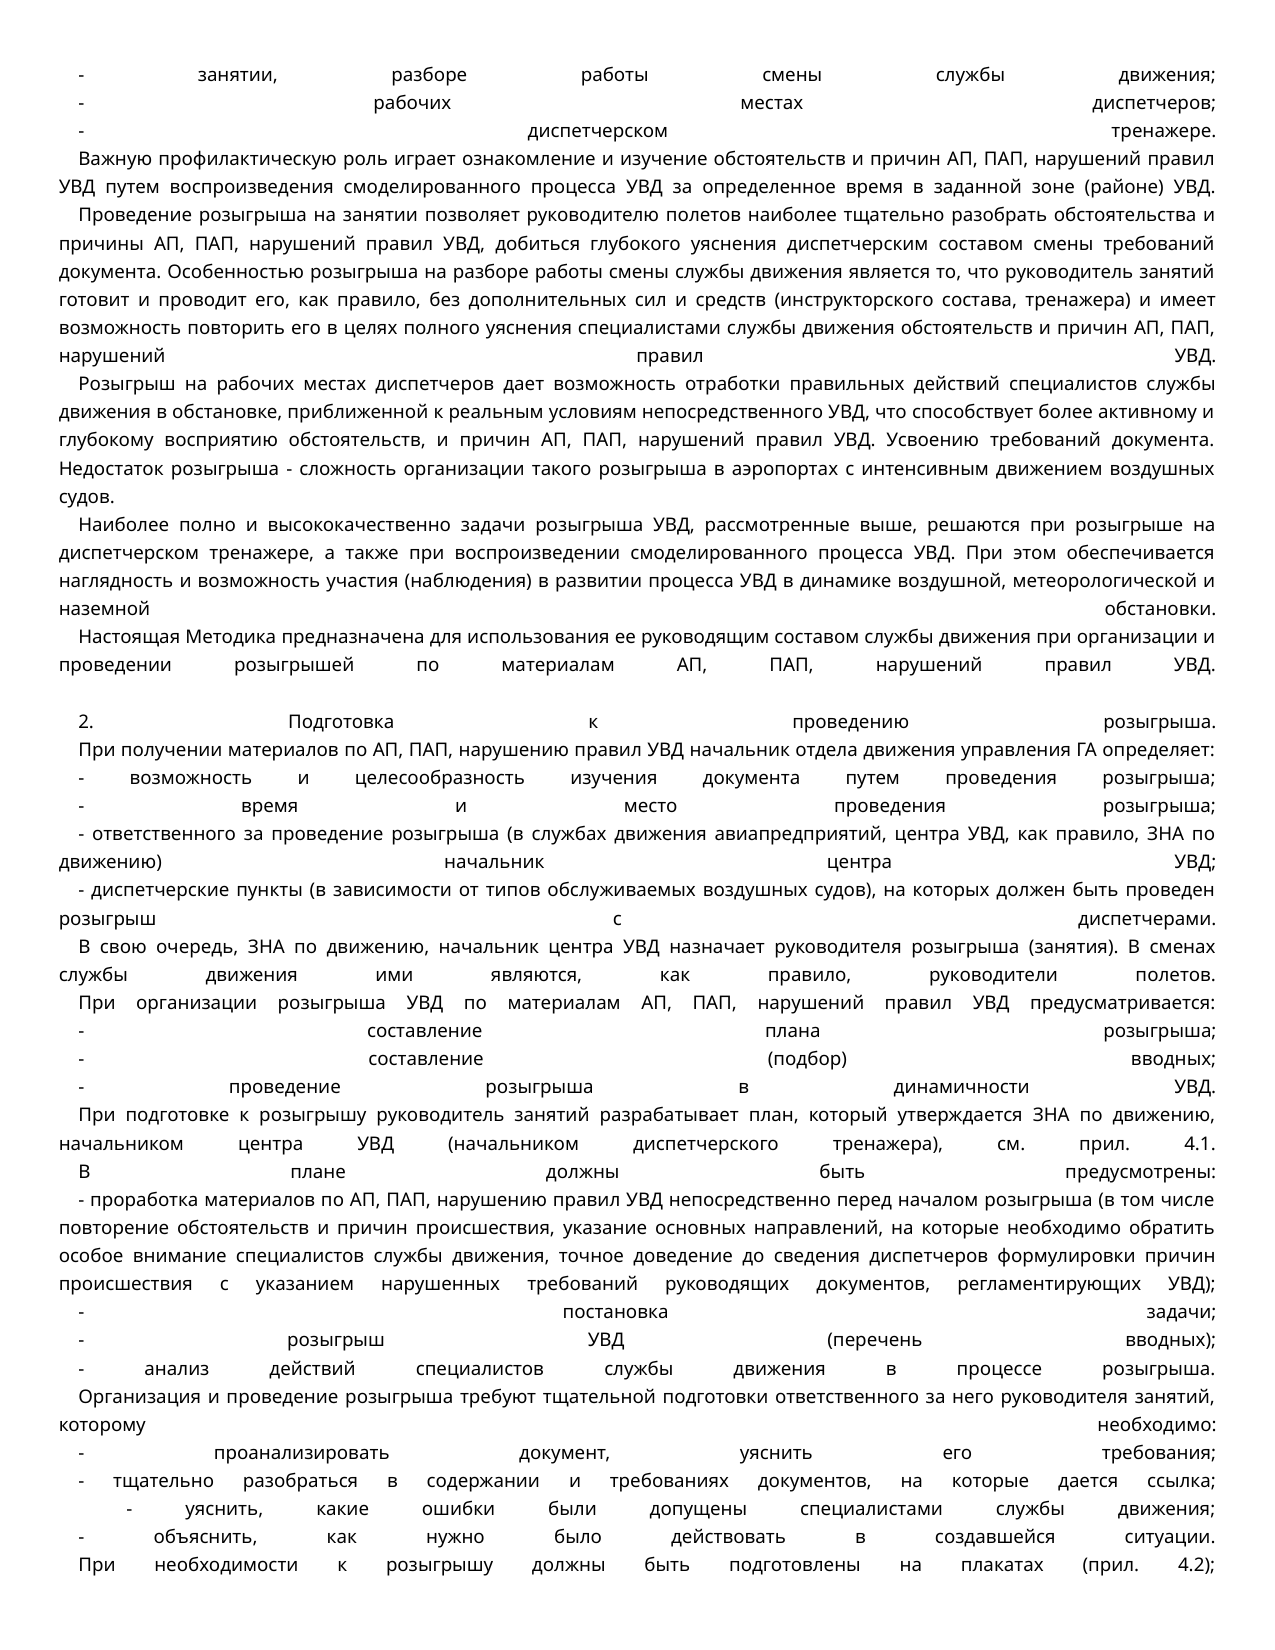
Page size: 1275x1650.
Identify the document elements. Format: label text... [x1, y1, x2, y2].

text - занятии, разборе работы смены службы движения; - рабочих местах диспетчеров; - диспетчерском тренажере. Важную профилактическую роль играет ознакомление и изучение обстоятельств и причин АП, ПАП, нарушений правил УВД путем воспроизведения смоделированного процесса УВД за определенное время в заданной зоне (районе) УВД. Проведение розыгрыша на занятии позволяет руководителю полетов наиболее тщательно разобрать обстоятельства и причины АП, ПАП, нарушений правил УВД, добиться глубокого уяснения диспетчерским составом смены требований документа. Особенностью розыгрыша на разборе работы смены службы движения является то, что руководитель занятий готовит и проводит его, как правило, без дополнительных сил и средств (инструкторского состава, тренажера) и имеет возможность повторить его в целях полного уяснения специалистами службы движения обстоятельств и причин АП, ПАП, нарушений правил УВД. Розыгрыш на рабочих местах диспетчеров дает возможность отработки правильных действий специалистов службы движения в обстановке, приближенной к реальным условиям непосредственного УВД, что способствует более активному и глубокому восприятию обстоятельств, и причин АП, ПАП, нарушений правил УВД. Усвоению требований документа. Недостаток розыгрыша - сложность организации такого розыгрыша в аэропортах с интенсивным движением воздушных судов. Наиболее полно и высококачественно задачи розыгрыша УВД, рассмотренные выше, решаются при розыгрыше на диспетчерском тренажере, a также при воспроизведении смоделированного процесса УВД. При этом обеспечивается наглядность и возможность участия (наблюдения) в развитии процесса УВД в динамике воздушной, метеорологической и наземной обстановки. Настоящая Методика предназначена для использования ее руководящим составом службы движения при организации и проведении розыгрышей по материалам АП, ПАП, нарушений правил УВД. 2. Подготовка к проведению розыгрыша. При получении материалов по АП, ПАП, нарушению правил УВД начальник отдела движения управления ГА определяет: - возможность и целесообразность изучения документа путем проведения розыгрыша; - время и место проведения розыгрыша; - ответственного за проведение розыгрыша (в службах движения авиапредприятий, центра УВД, как правило, ЗНА по движению) начальник центра УВД; - диспетчерские пункты (в зависимости от типов обслуживаемых воздушных судов), на которых должен быть проведен розыгрыш с диспетчерами. В свою очередь, ЗНА по движению, начальник центра УВД назначает руководителя розыгрыша (занятия). В сменах службы движения ими являются, как правило, руководители полетов. При организации розыгрыша УВД по материалам АП, ПАП, нарушений правил УВД предусматривается: - составление плана розыгрыша; - составление (подбор) вводных; - проведение розыгрыша в динамичности УВД. При подготовке к розыгрышу руководитель занятий разрабатывает план, который утверждается ЗНА по движению, начальником центра УВД (начальником диспетчерского тренажера), см. прил. 4.1. В плане должны быть предусмотрены: - проработка материалов по АП, ПАП, нарушению правил УВД непосредственно перед началом розыгрыша (в том числе повторение обстоятельств и причин происшествия, указание основных направлений, на которые необходимо обратить особое внимание специалистов службы движения, точное доведение до сведения диспетчеров формулировки причин происшествия с указанием нарушенных требований руководящих документов, регламентирующих УВД); - постановка задачи; - розыгрыш УВД (перечень вводных); - анализ действий специалистов службы движения в процессе розыгрыша. Организация и проведение розыгрыша требуют тщательной подготовки ответственного за него руководителя занятий, которому необходимо: - проанализировать документ, уяснить его требования; - тщательно разобраться в содержании и требованиях документов, на которые дается ссылка; - уяснить, какие ошибки были допущены специалистами службы движения; - объяснить, как нужно было действовать в создавшейся ситуации. При необходимости к розыгрышу должны быть подготовлены на плакатах (прил. 4.2); [58, 58, 1216, 1577]
